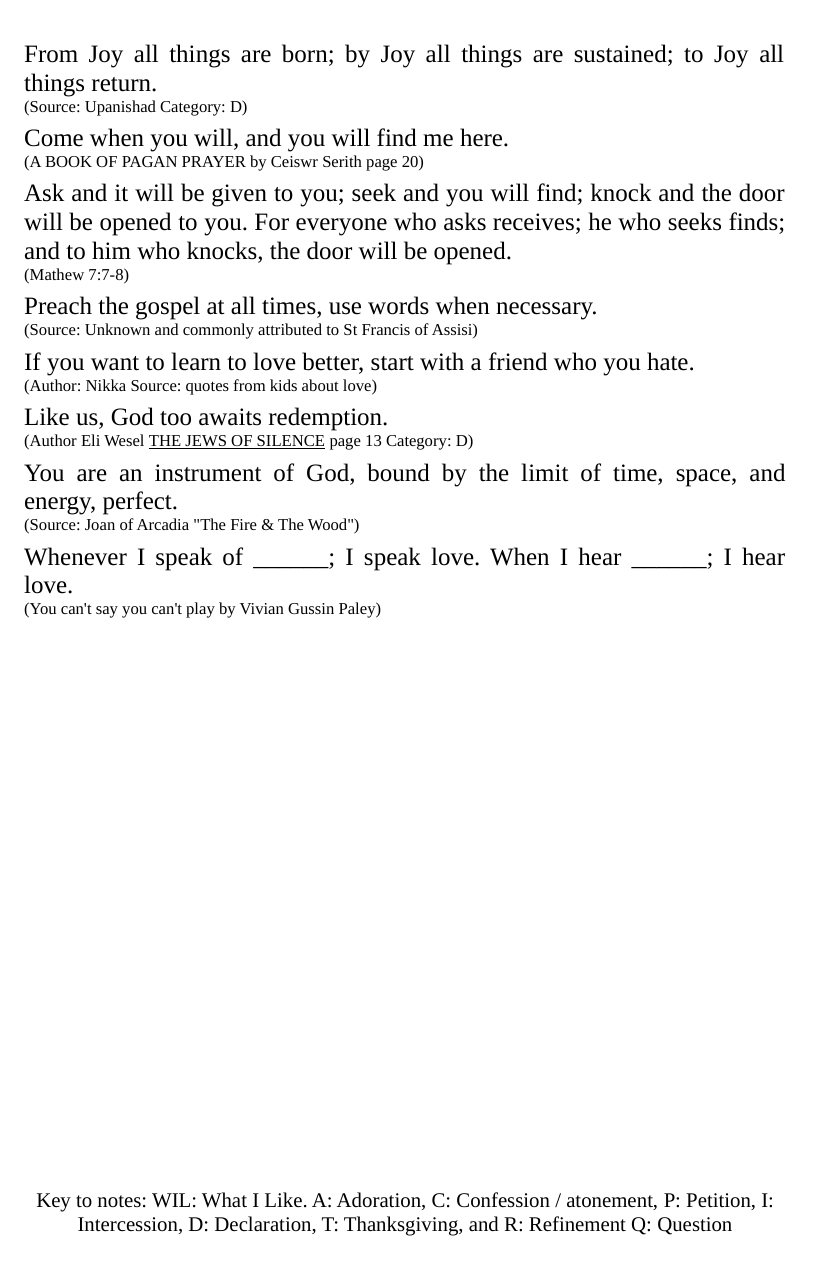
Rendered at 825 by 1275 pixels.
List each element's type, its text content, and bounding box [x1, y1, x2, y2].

text Whenever I speak of ______; I speak love. When I hear ______; I hear love. [24, 542, 786, 599]
text (Source: Joan of Arcadia "The Fire & The Wood") [24, 515, 786, 534]
text Come when you will, and you will find me here. [24, 123, 786, 152]
text (Author Eli Wesel THE JEWS OF SILENCE page 13 Category: D) [24, 431, 786, 450]
text (Source: Upanishad Category: D) [24, 96, 786, 116]
text (You can't say you can't play by Vivian Gussin Paley) [24, 599, 786, 618]
text You are an instrument of God, bound by the limit of time, space, and energy, perfect. [24, 458, 786, 515]
text (A BOOK OF PAGAN PRAYER by Ceiswr Serith page 20) [24, 152, 786, 171]
text (Source: Unknown and commonly attributed to St Francis of Assisi) [24, 320, 786, 339]
text (Mathew 7:7-8) [24, 265, 786, 284]
text If you want to learn to love better, start with a friend who you hate. [24, 347, 786, 376]
text Preach the gospel at all times, use words when necessary. [24, 291, 786, 320]
text Like us, God too awaits redemption. [24, 402, 786, 431]
text From Joy all things are born; by Joy all things are sustained; to Joy all things return. [24, 39, 786, 96]
text (Author: Nikka Source: quotes from kids about love) [24, 376, 786, 395]
text Ask and it will be given to you; seek and you will find; knock and the door will be opened to you. For everyone who asks receives; he who seeks finds; and to him who knocks, the door will be opened. [24, 178, 786, 265]
